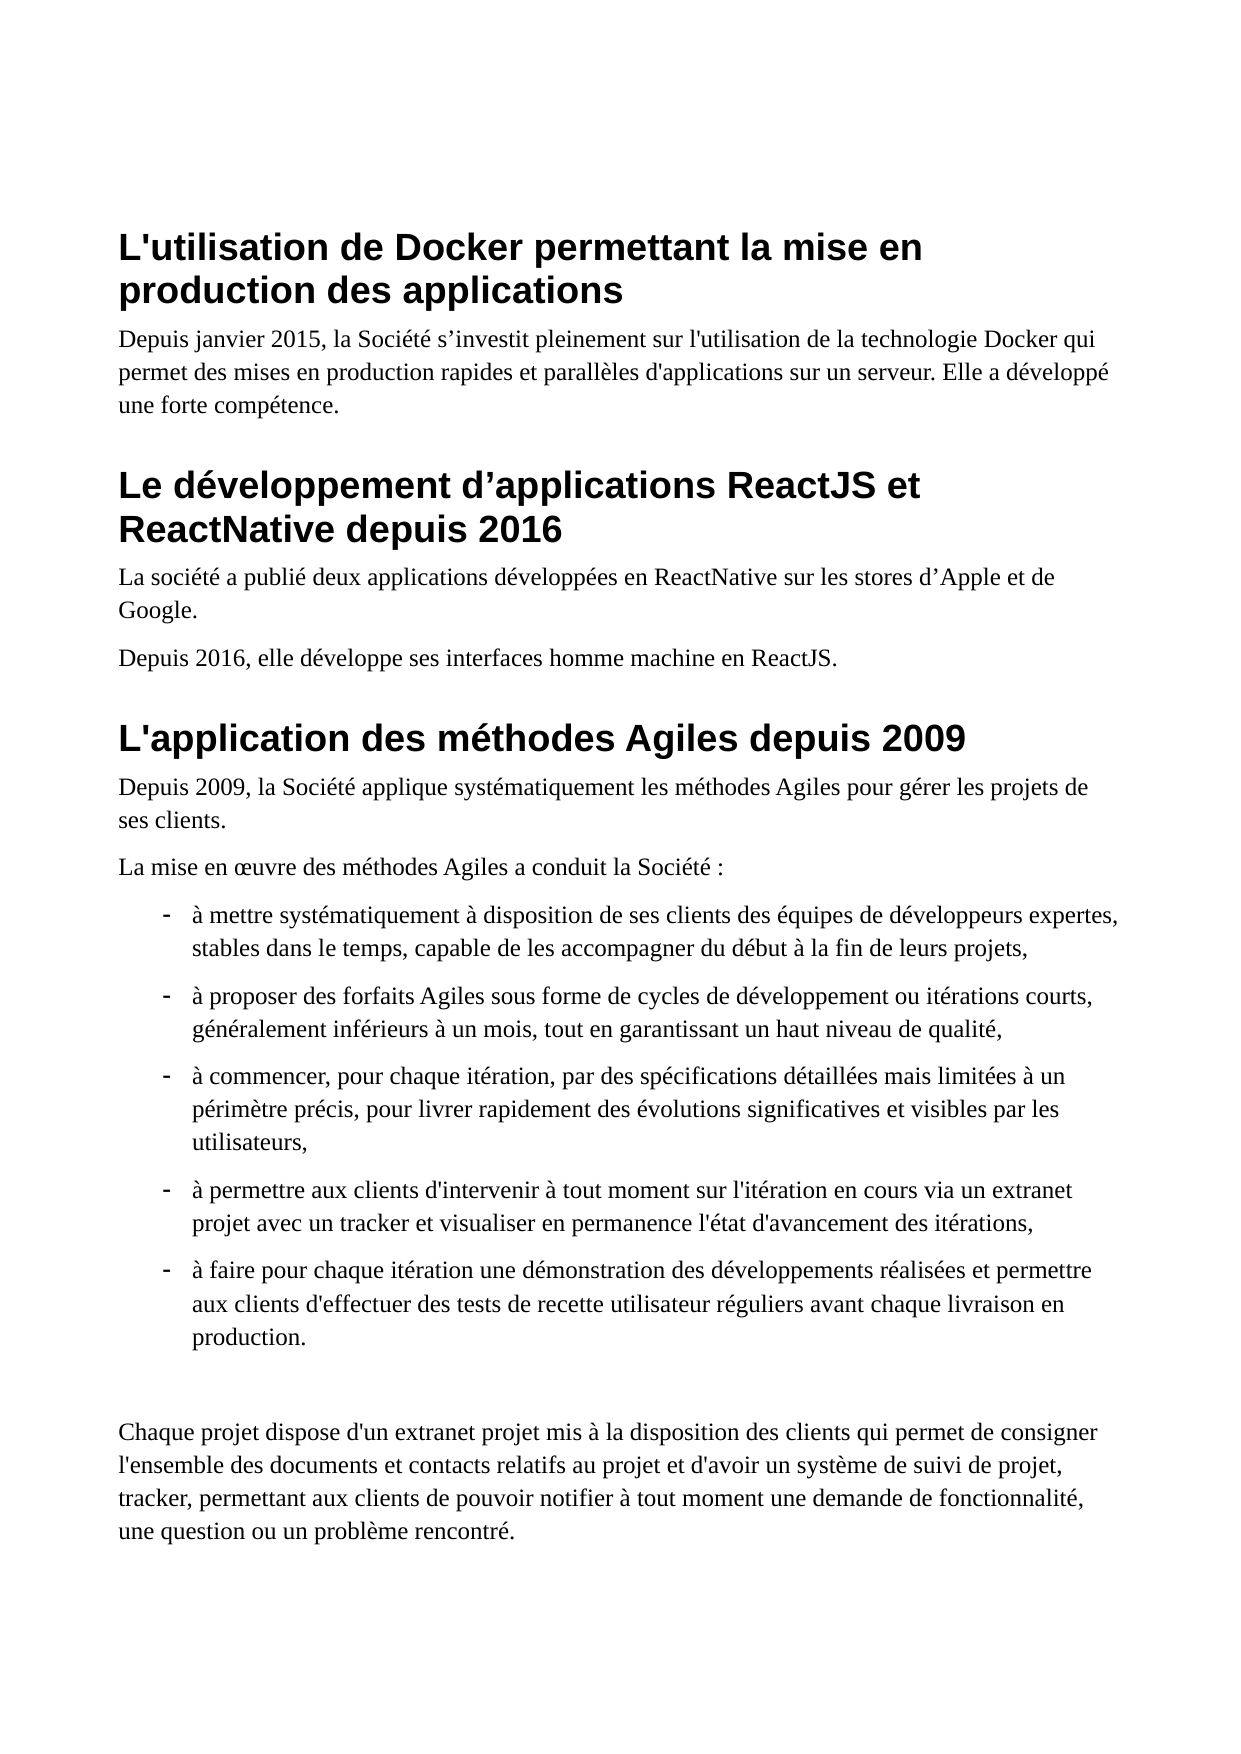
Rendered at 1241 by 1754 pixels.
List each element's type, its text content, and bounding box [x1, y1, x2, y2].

subtitle L'utilisation de Docker permettant la mise en production des applications [118, 224, 1122, 312]
text La société a publié deux applications développées en ReactNative sur les stores d’Apple et de Google. [118, 562, 1122, 624]
text Chaque projet dispose d'un extranet projet mis à la disposition des clients qui permet de consigner l'ensemble des documents et contacts relatifs au projet et d'avoir un système de suivi de projet, tracker, permettant aux clients de pouvoir notifier à tout moment une demande de fonctionnalité, une question ou un problème rencontré. [118, 1417, 1122, 1545]
list à proposer des forfaits Agiles sous forme de cycles de développement ou itérations courts, généralement inférieurs à un mois, tout en garantissant un haut niveau de qualité, [162, 981, 1122, 1042]
text Depuis 2016, elle développe ses interfaces homme machine en ReactJS. [118, 643, 1122, 672]
text Depuis janvier 2015, la Société s’investit pleinement sur l'utilisation de la technologie Docker qui permet des mises en production rapides et parallèles d'applications sur un serveur. Elle a développé une forte compétence. [118, 324, 1122, 419]
text La mise en œuvre des méthodes Agiles a conduit la Société : [118, 852, 1122, 881]
list à commencer, pour chaque itération, par des spécifications détaillées mais limitées à un périmètre précis, pour livrer rapidement des évolutions significatives et visibles par les utilisateurs, [162, 1061, 1122, 1156]
text Depuis 2009, la Société applique systématiquement les méthodes Agiles pour gérer les projets de ses clients. [118, 772, 1122, 834]
list à faire pour chaque itération une démonstration des développements réalisées et permettre aux clients d'effectuer des tests de recette utilisateur réguliers avant chaque livraison en production. [162, 1256, 1122, 1350]
list à permettre aux clients d'intervenir à tout moment sur l'itération en cours via un extranet projet avec un tracker et visualiser en permanence l'état d'avancement des itérations, [162, 1175, 1122, 1237]
list à mettre systématiquement à disposition de ses clients des équipes de développeurs expertes, stables dans le temps, capable de les accompagner du début à la fin de leurs projets, [162, 900, 1122, 962]
subtitle L'application des méthodes Agiles depuis 2009 [118, 716, 1122, 759]
subtitle Le développement d’applications ReactJS et ReactNative depuis 2016 [118, 463, 1122, 550]
